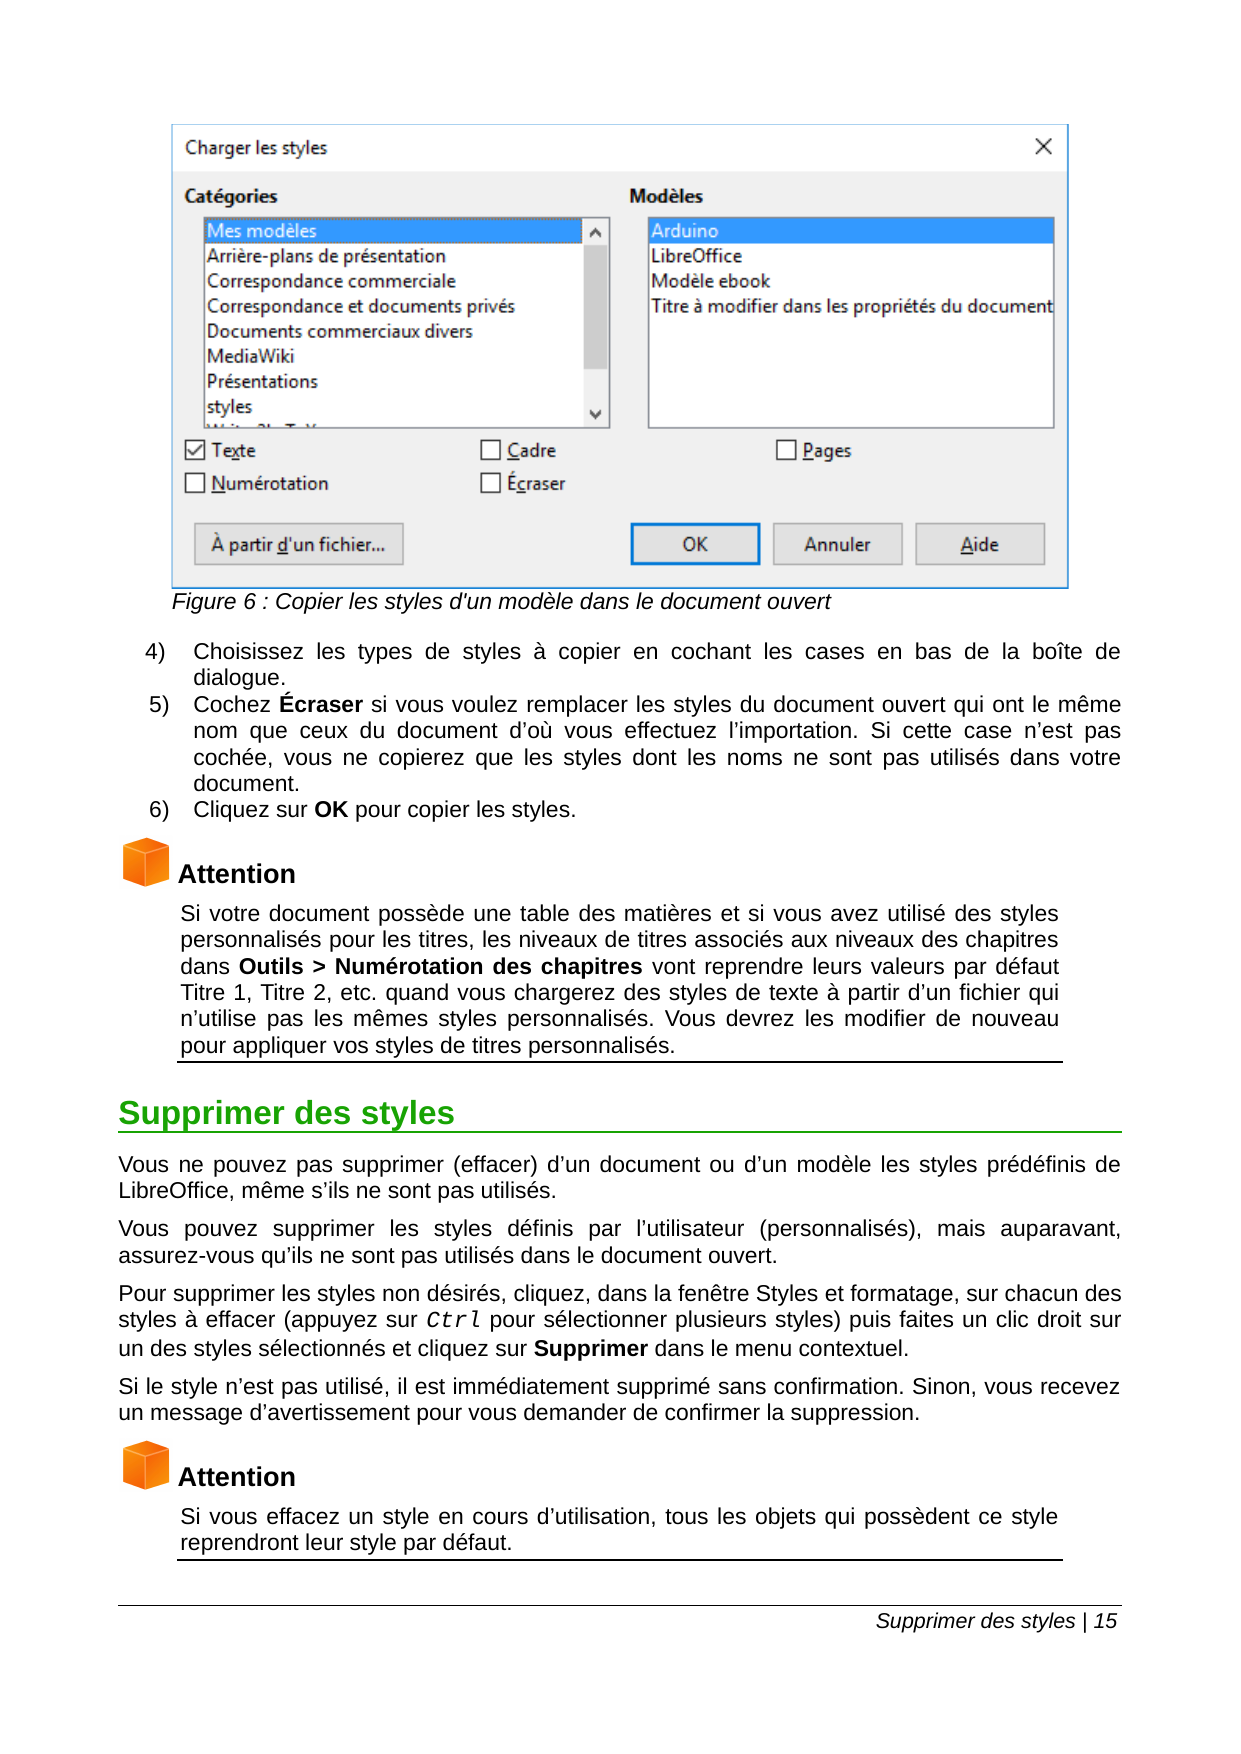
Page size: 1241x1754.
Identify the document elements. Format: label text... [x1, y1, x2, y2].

picture [119, 835, 173, 889]
text Si votre document possède une table des matières et si vous avez utilisé des styles personnalisés pour les titres, les niveaux de titres associés aux niveaux des chapitres dans Outils > Numérotation des chapitres vont reprendre leurs valeurs par défaut Titre 1, Titre 2, etc. quand vous chargerez des styles de texte à partir d’un fichier qui n’utilise pas les mêmes styles personnalisés. Vous devrez les modifier de nouveau pour appliquer vos styles de titres personnalisés. [177, 897, 1063, 1061]
text Si vous effacez un style en cours d’utilisation, tous les objets qui possèdent ce style reprendront leur style par défaut. [177, 1500, 1063, 1559]
list Choisissez les types de styles à copier en cochant les cases en bas de la boîte de dialogue. [165, 638, 1122, 691]
picture [171, 124, 1069, 589]
subtitle Attention [118, 1437, 1122, 1492]
text Vous ne pouvez pas supprimer (effacer) d’un document ou d’un modèle les styles prédéfinis de LibreOffice, même s’ils ne sont pas utilisés. [118, 1151, 1122, 1204]
picture [119, 1438, 173, 1492]
text Si le style n’est pas utilisé, il est immédiatement supprimé sans confirmation. Sinon, vous recevez un message d’avertissement pour vous demander de confirmer la suppression. [118, 1373, 1122, 1425]
subtitle Supprimer des styles [118, 1093, 1122, 1131]
text Vous pouvez supprimer les styles définis par l’utilisateur (personnalisés), mais auparavant, assurez-vous qu’ils ne sont pas utilisés dans le document ouvert. [118, 1215, 1122, 1268]
list Cliquez sur OK pour copier les styles. [169, 796, 1122, 822]
text Pour supprimer les styles non désirés, cliquez, dans la fenêtre Styles et formatage, sur chacun des styles à effacer (appuyez sur Ctrl pour sélectionner plusieurs styles) puis faites un clic droit sur un des styles sélectionnés et cliquez sur Supprimer dans le menu contextuel. [118, 1280, 1122, 1361]
subtitle Attention [118, 834, 1122, 889]
text Figure 6 : Copier les styles d'un modèle dans le document ouvert [172, 589, 1068, 614]
list Cochez Écraser si vous voulez remplacer les styles du document ouvert qui ont le même nom que ceux du document d’où vous effectuez l’importation. Si cette case n’est pas cochée, vous ne copierez que les styles dont les noms ne sont pas utilisés dans votre document. [169, 691, 1122, 796]
